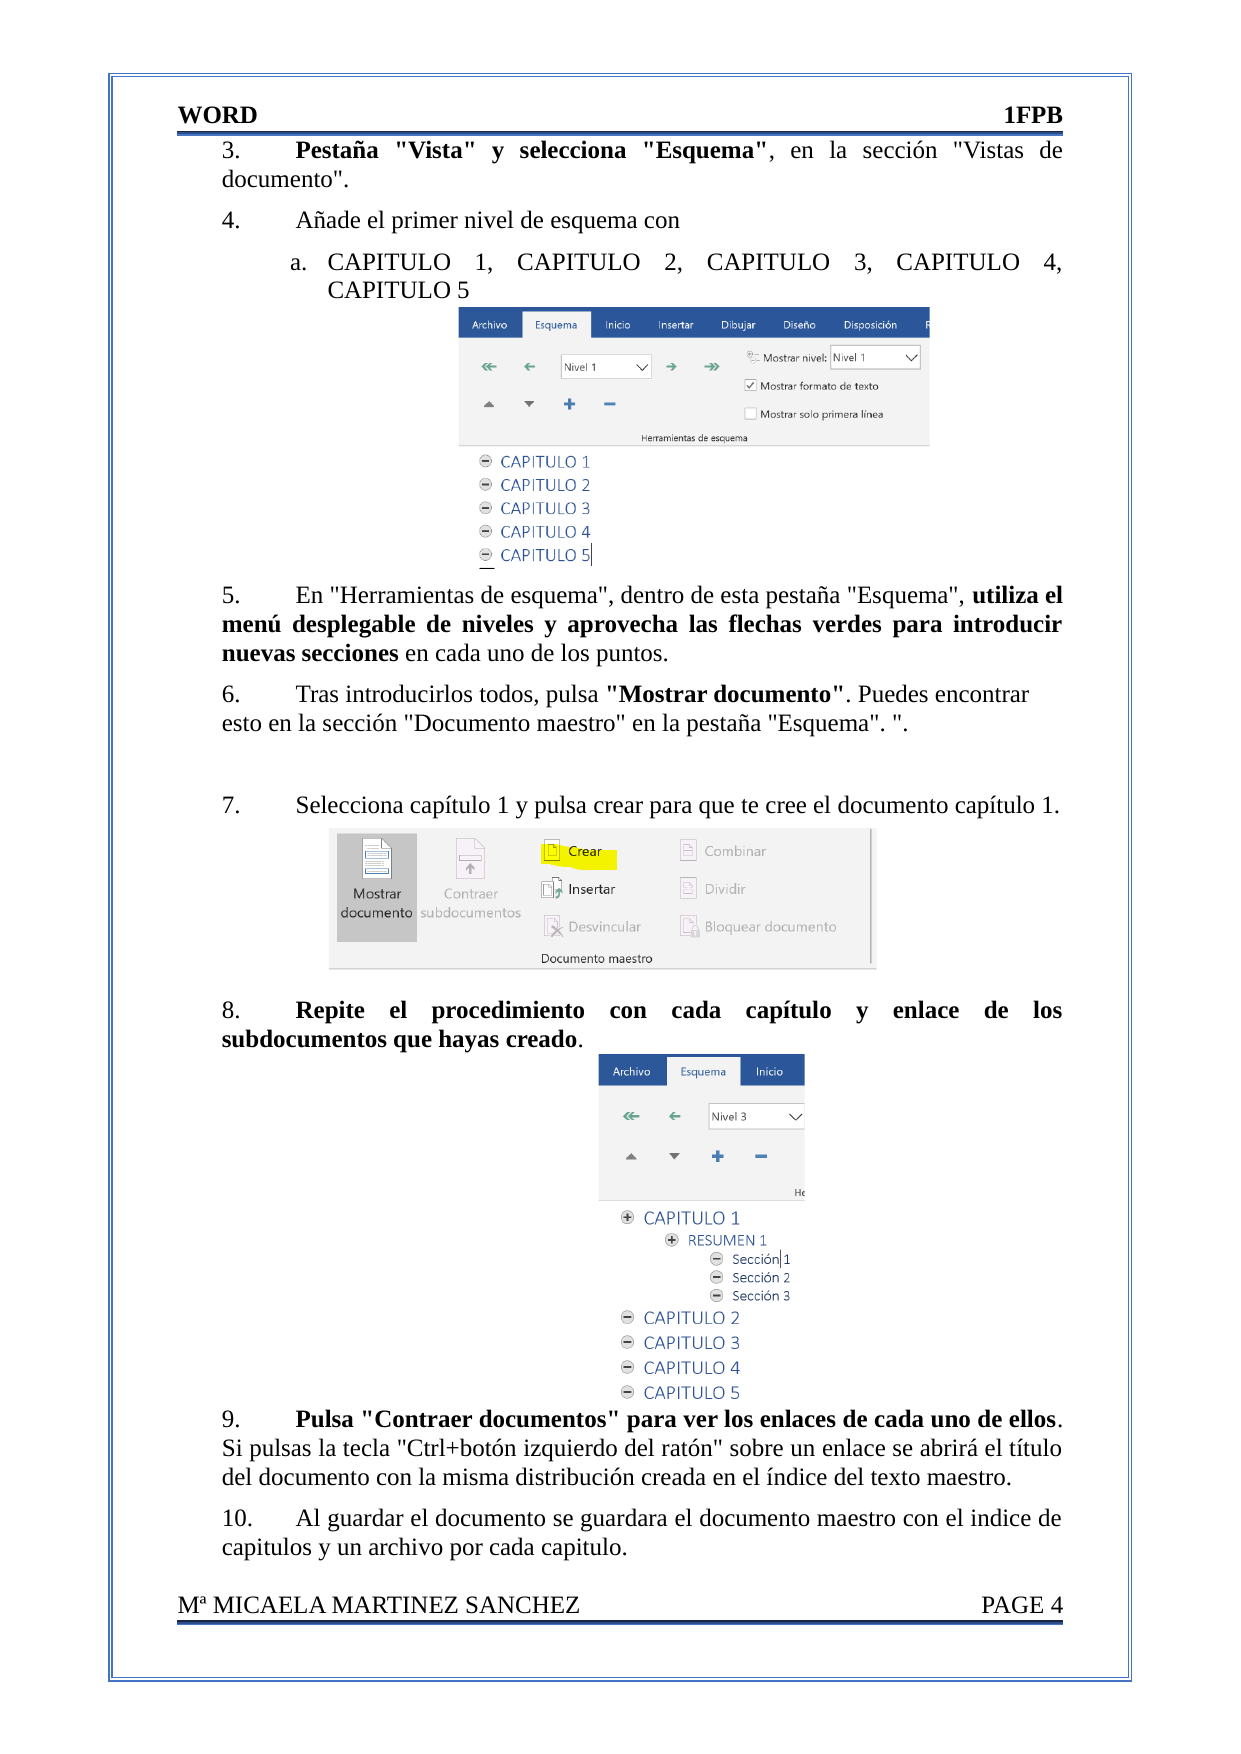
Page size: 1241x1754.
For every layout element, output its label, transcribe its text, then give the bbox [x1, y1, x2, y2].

list CAPITULO 1, CAPITULO 2, CAPITULO 3, CAPITULO 4, CAPITULO 5 [290, 247, 1063, 304]
list Repite el procedimiento con cada capítulo y enlace de los subdocumentos que hayas creado. [222, 996, 1063, 1053]
picture [328, 828, 877, 972]
list En "Herramientas de esquema", dentro de esta pestaña "Esquema", utiliza el menú desplegable de niveles y aprovecha las flechas verdes para introducir nuevas secciones en cada uno de los puntos. [222, 317, 1063, 667]
list Añade el primer nivel de esquema con [222, 206, 1063, 234]
list Al guardar el documento se guardara el documento maestro con el indice de capitulos y un archivo por cada capitulo. [222, 1503, 1063, 1561]
picture [458, 307, 930, 581]
picture [598, 1054, 805, 1405]
list Tras introducirlos todos, pulsa "Mostrar documento". Puedes encontrar esto en la sección "Documento maestro" en la pestaña "Esquema". ". [222, 679, 1063, 737]
list Selecciona capítulo 1 y pulsa crear para que te cree el documento capítulo 1. [222, 791, 1063, 819]
list Pulsa "Contraer documentos" para ver los enlaces de cada uno de ellos. Si pulsas la tecla "Ctrl+botón izquierdo del ratón" sobre un enlace se abrirá el título del documento con la misma distribución creada en el índice del texto maestro. [222, 1066, 1063, 1491]
list Pestaña "Vista" y selecciona "Esquema", en la sección "Vistas de documento". [222, 136, 1063, 193]
